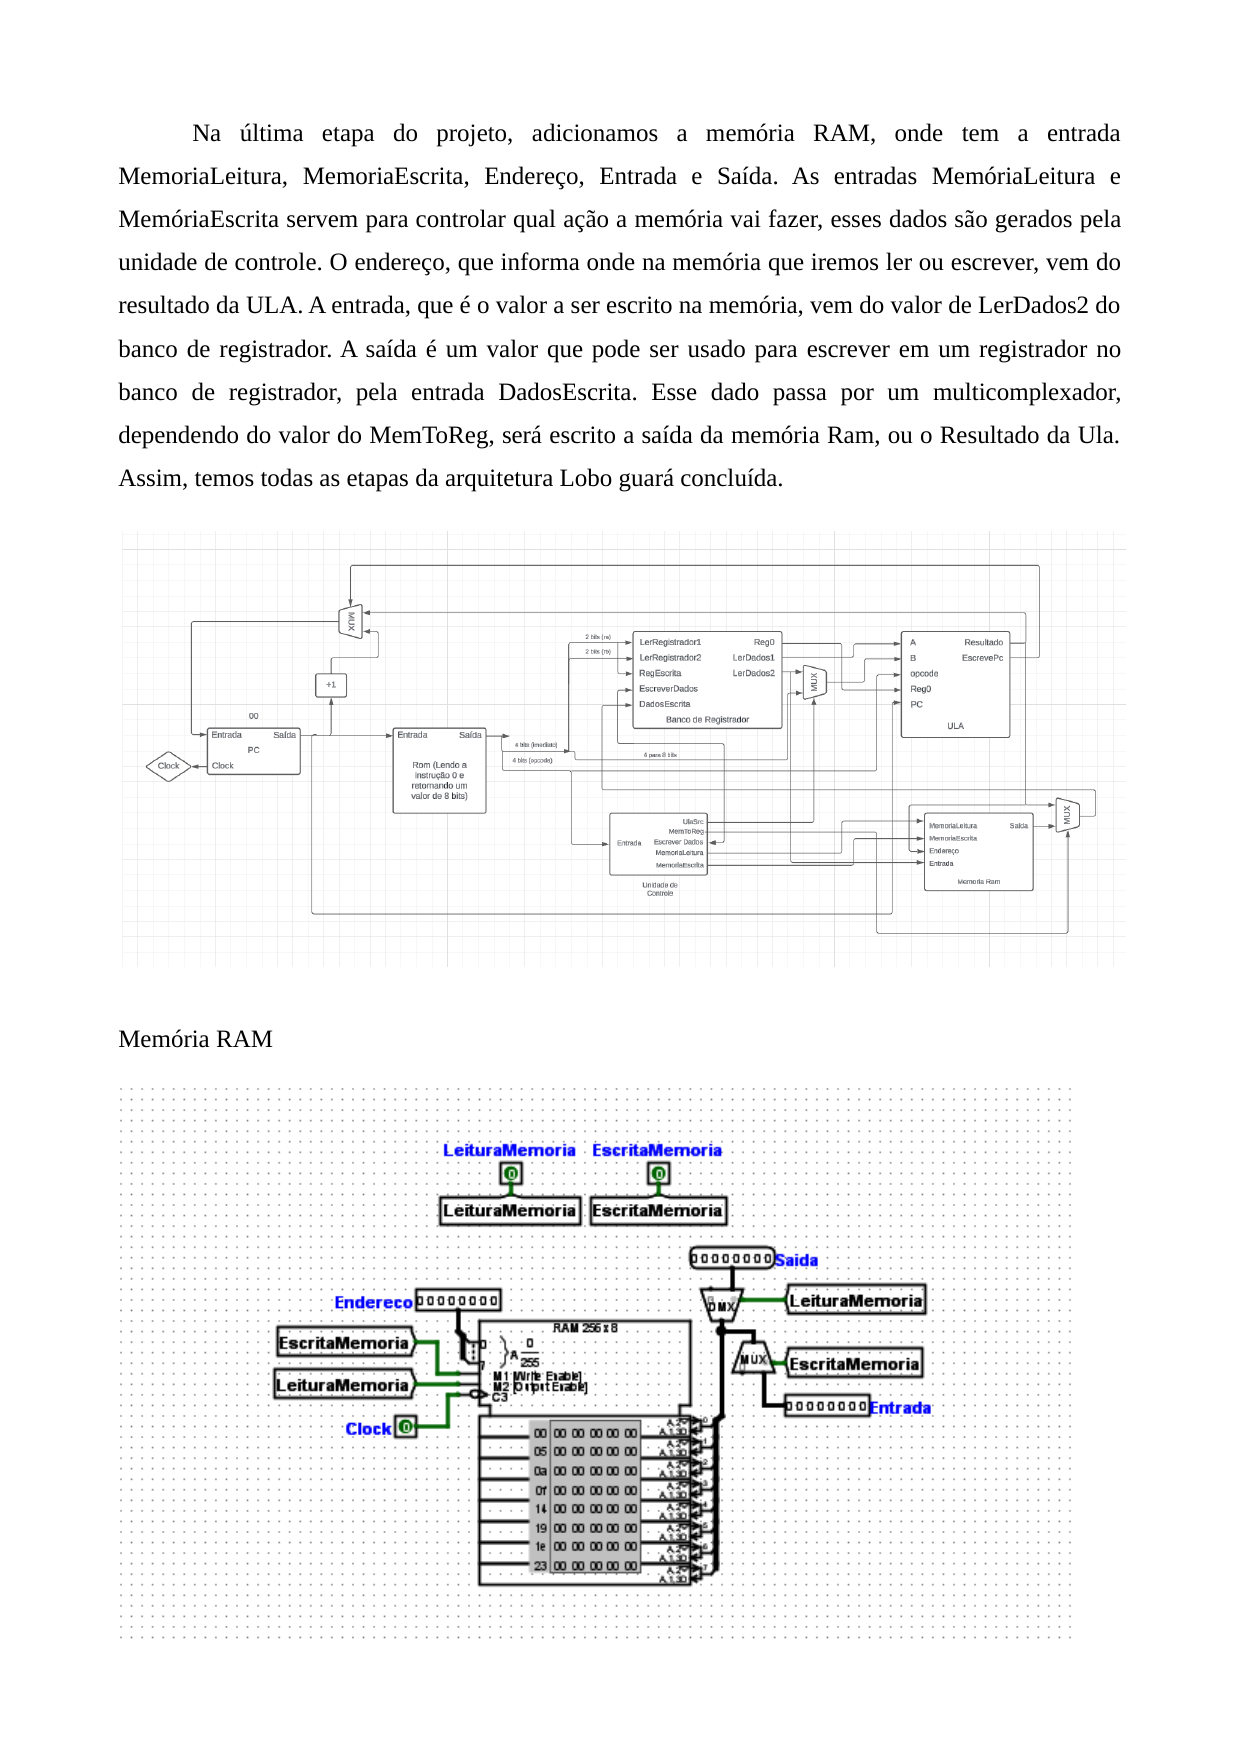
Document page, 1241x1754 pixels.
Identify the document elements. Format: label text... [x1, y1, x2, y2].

text Na última etapa do projeto, adicionamos a memória RAM, onde tem a entrada MemoriaLeitura, MemoriaEscrita, Endereço, Entrada e Saída. As entradas MemóriaLeitura e MemóriaEscrita servem para controlar qual ação a memória vai fazer, esses dados são gerados pela unidade de controle. O endereço, que informa onde na memória que iremos ler ou escrever, vem do resultado da ULA. A entrada, que é o valor a ser escrito na memória, vem do valor de LerDados2 do banco de registrador. A saída é um valor que pode ser usado para escrever em um registrador no banco de registrador, pela entrada DadosEscrita. Esse dado passa por um multicomplexador, dependendo do valor do MemToReg, será escrito a saída da memória Ram, ou o Resultado da Ula. Assim, temos todas as etapas da arquitetura Lobo guará concluída. [118, 118, 1122, 492]
picture [116, 1087, 1079, 1646]
text Memória RAM [118, 1024, 1122, 1053]
picture [122, 531, 1127, 967]
